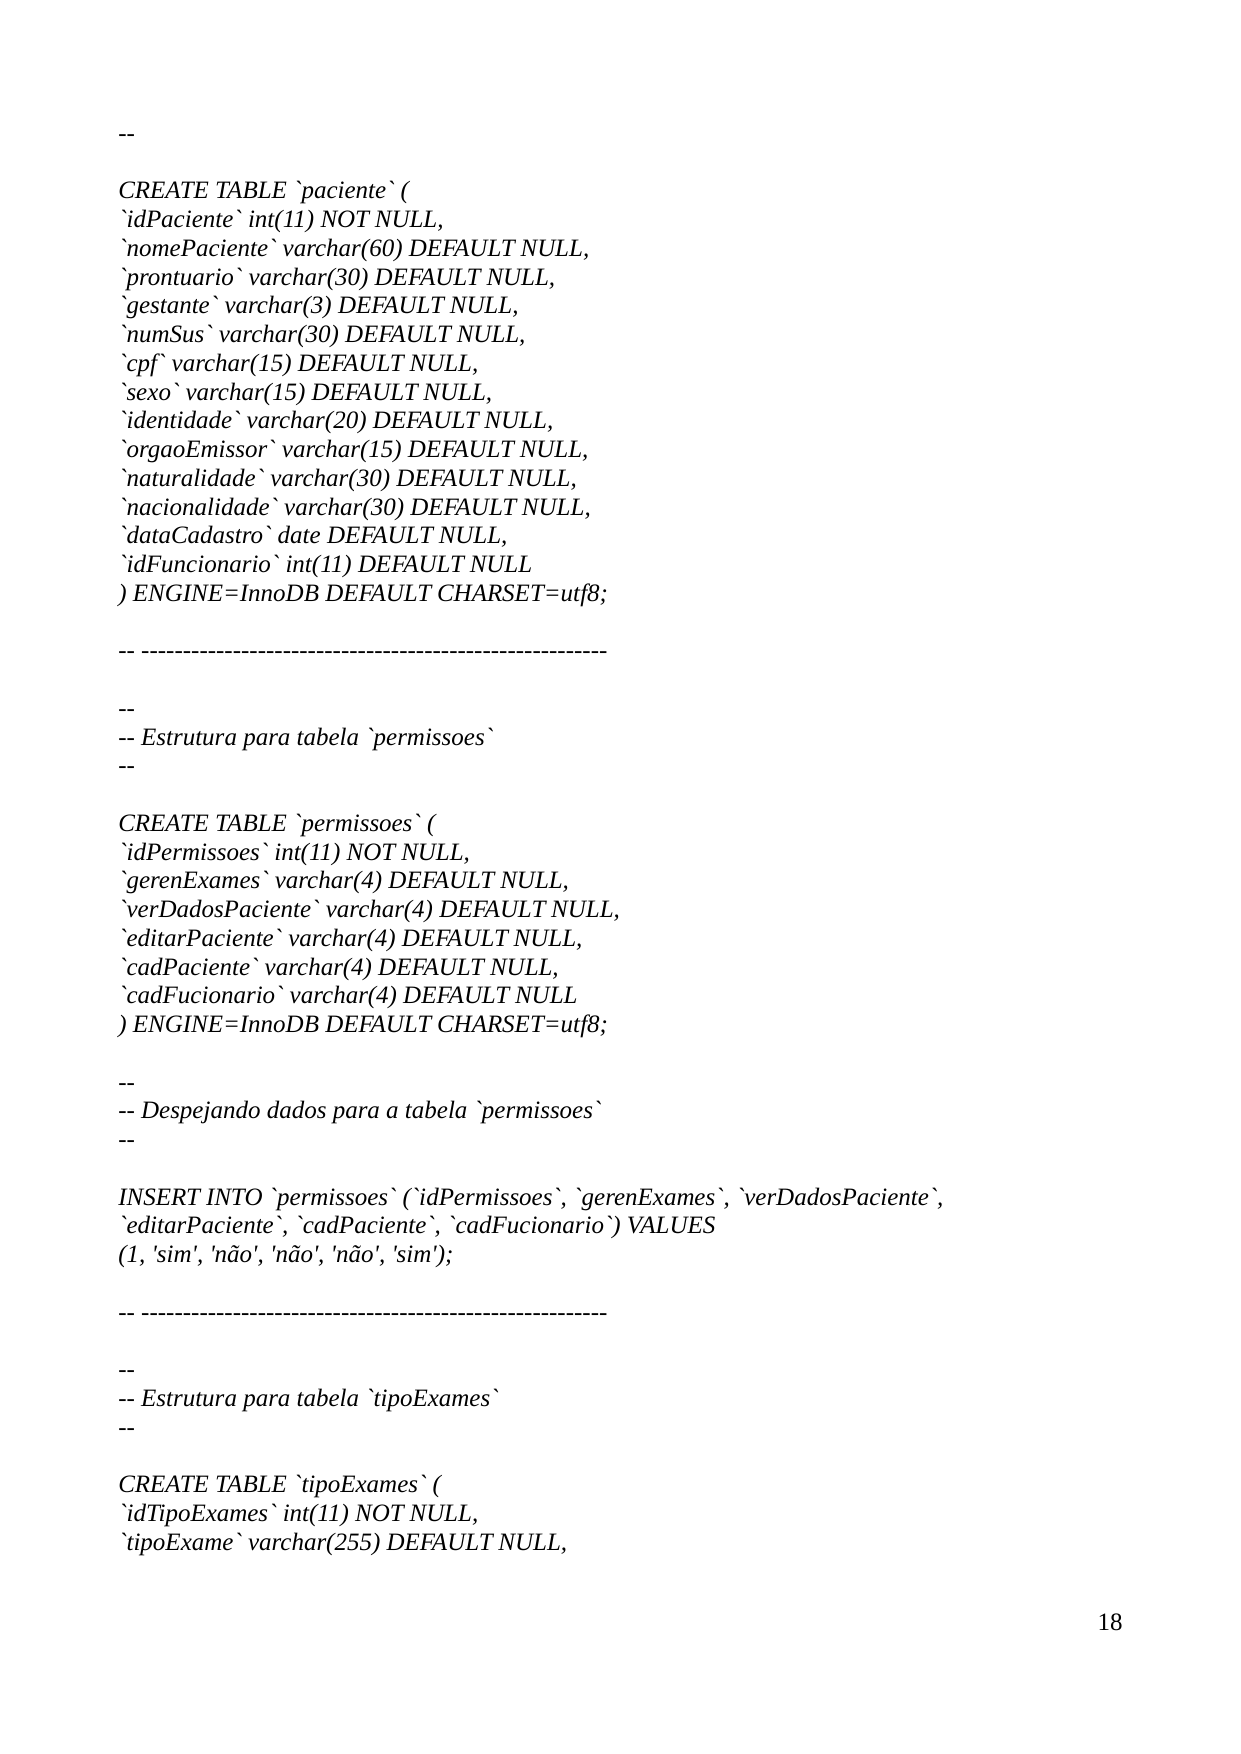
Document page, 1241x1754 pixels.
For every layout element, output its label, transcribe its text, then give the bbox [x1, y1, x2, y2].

text -- [118, 693, 1122, 722]
text -- -------------------------------------------------------- [118, 636, 1122, 664]
text -- [118, 751, 1122, 779]
text `cpf` varchar(15) DEFAULT NULL, [118, 348, 1122, 377]
text -- Estrutura para tabela `permissoes` [118, 722, 1122, 751]
text -- [118, 1124, 1122, 1153]
text `idPermissoes` int(11) NOT NULL, [118, 837, 1122, 866]
text CREATE TABLE `permissoes` ( [118, 808, 1122, 837]
text `naturalidade` varchar(30) DEFAULT NULL, [118, 463, 1122, 492]
text -- -------------------------------------------------------- [118, 1297, 1122, 1326]
text -- [118, 118, 1122, 147]
text `nomePaciente` varchar(60) DEFAULT NULL, [118, 233, 1122, 262]
text CREATE TABLE `tipoExames` ( [118, 1469, 1122, 1498]
text -- Estrutura para tabela `tipoExames` [118, 1383, 1122, 1412]
text `orgaoEmissor` varchar(15) DEFAULT NULL, [118, 434, 1122, 463]
text ) ENGINE=InnoDB DEFAULT CHARSET=utf8; [118, 578, 1122, 607]
text -- Despejando dados para a tabela `permissoes` [118, 1096, 1122, 1124]
text `sexo` varchar(15) DEFAULT NULL, [118, 377, 1122, 406]
text `editarPaciente` varchar(4) DEFAULT NULL, [118, 923, 1122, 952]
text `prontuario` varchar(30) DEFAULT NULL, [118, 262, 1122, 291]
text `nacionalidade` varchar(30) DEFAULT NULL, [118, 492, 1122, 521]
text `tipoExame` varchar(255) DEFAULT NULL, [118, 1527, 1122, 1556]
text `identidade` varchar(20) DEFAULT NULL, [118, 406, 1122, 434]
text ) ENGINE=InnoDB DEFAULT CHARSET=utf8; [118, 1009, 1122, 1038]
text -- [118, 1067, 1122, 1096]
text CREATE TABLE `paciente` ( [118, 176, 1122, 204]
text -- [118, 1354, 1122, 1383]
text -- [118, 1412, 1122, 1441]
text `gerenExames` varchar(4) DEFAULT NULL, [118, 866, 1122, 894]
text `idFuncionario` int(11) DEFAULT NULL [118, 549, 1122, 578]
text `gestante` varchar(3) DEFAULT NULL, [118, 291, 1122, 319]
text `cadFucionario` varchar(4) DEFAULT NULL [118, 981, 1122, 1009]
text `idTipoExames` int(11) NOT NULL, [118, 1498, 1122, 1527]
text INSERT INTO `permissoes` (`idPermissoes`, `gerenExames`, `verDadosPaciente`, `editarPaciente`, `cadPaciente`, `cadFucionario`) VALUES [118, 1182, 1122, 1239]
text `cadPaciente` varchar(4) DEFAULT NULL, [118, 952, 1122, 981]
text `numSus` varchar(30) DEFAULT NULL, [118, 319, 1122, 348]
text (1, 'sim', 'não', 'não', 'não', 'sim'); [118, 1239, 1122, 1268]
text `idPaciente` int(11) NOT NULL, [118, 204, 1122, 233]
text `dataCadastro` date DEFAULT NULL, [118, 521, 1122, 549]
text `verDadosPaciente` varchar(4) DEFAULT NULL, [118, 894, 1122, 923]
